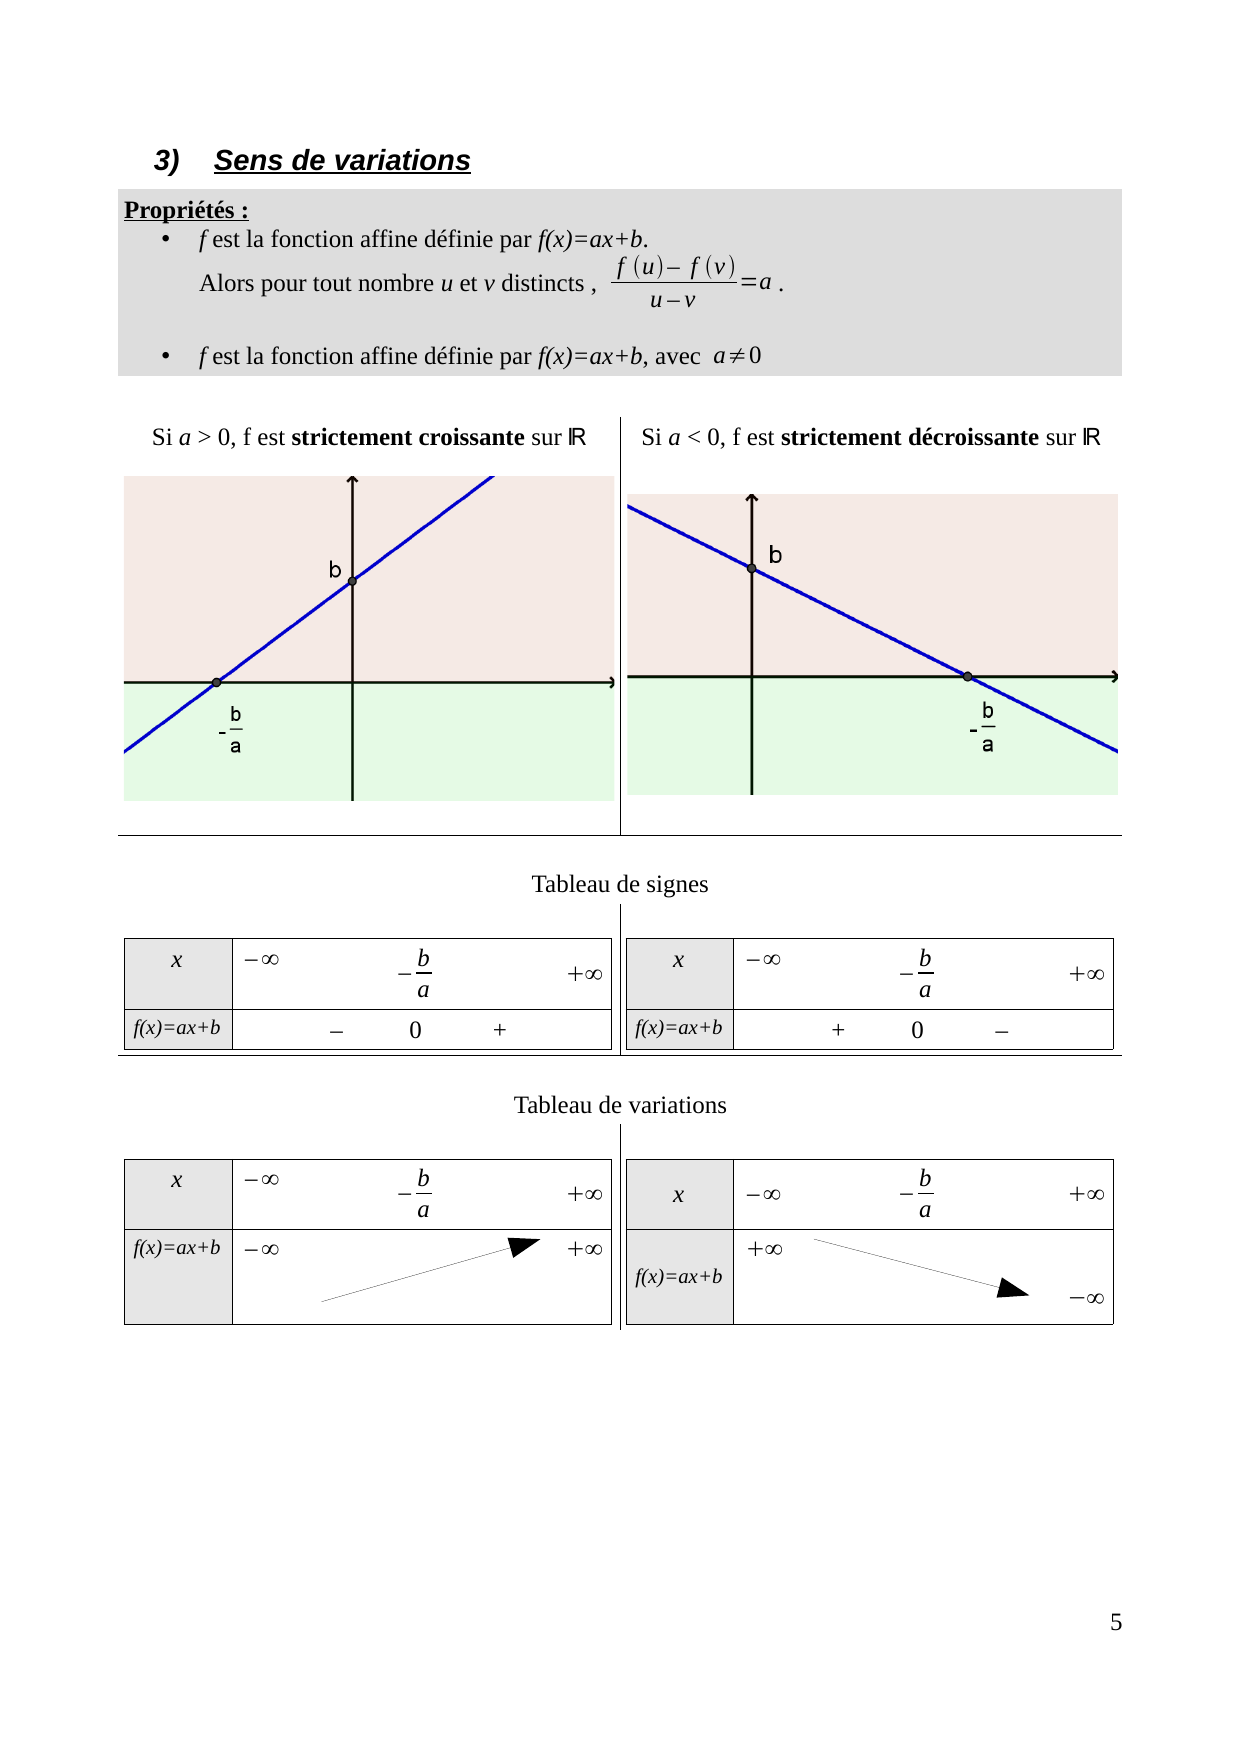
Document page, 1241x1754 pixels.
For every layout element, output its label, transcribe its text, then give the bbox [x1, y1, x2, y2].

table_header [446, 939, 553, 1009]
table_cell [734, 1010, 790, 1049]
table_cell [233, 1230, 288, 1324]
table_header [790, 1160, 887, 1229]
subtitle Sens de variations [153, 143, 1122, 177]
table_header [554, 939, 611, 1009]
table_cell [1055, 1230, 1113, 1324]
table_cell [233, 1010, 288, 1049]
table_header [734, 939, 790, 1009]
table_cell + [446, 1010, 553, 1049]
table_cell [790, 1230, 1055, 1324]
table_header [288, 939, 385, 1009]
table_cell 0 [385, 1010, 446, 1049]
table_cell Tableau de signes [118, 836, 1122, 904]
table_cell [734, 1230, 790, 1324]
table_header [554, 1160, 611, 1229]
table_header [1055, 939, 1113, 1009]
table_header Si a < 0, f est strictement décroissante sur ℝ [621, 417, 1122, 835]
table_header x [627, 1160, 733, 1229]
table_header x [627, 939, 733, 1009]
table_header x [125, 1160, 232, 1229]
table_header Si a > 0, f est strictement croissante sur ℝ [118, 417, 620, 835]
table_cell 0 [887, 1010, 948, 1049]
table_cell f(x)=ax+b [125, 1230, 232, 1324]
table_cell [118, 1124, 620, 1329]
table_header [385, 1160, 446, 1229]
table_cell [118, 904, 620, 1055]
table_header [887, 939, 948, 1009]
table_header [233, 1160, 288, 1229]
table_cell [1055, 1010, 1113, 1049]
table_cell + [790, 1010, 887, 1049]
table_cell [288, 1230, 553, 1324]
table_cell Tableau de variations [118, 1056, 1122, 1124]
table_cell f(x)=ax+b [125, 1010, 232, 1049]
table_header [446, 1160, 553, 1229]
table_cell [621, 904, 1122, 1055]
table_header Propriétés : f est la fonction affine définie par f(x)=ax+b. Alors pour tout nombre u et v distincts , . f est la fonction affine définie par f(x)=ax+b, avec [118, 189, 1122, 376]
table_header [734, 1160, 790, 1229]
table_cell [554, 1010, 611, 1049]
table_header [233, 939, 288, 1009]
table_cell f(x)=ax+b [627, 1230, 733, 1324]
table_header [887, 1160, 948, 1229]
table_cell f(x)=ax+b [627, 1010, 733, 1049]
table_header [1055, 1160, 1113, 1229]
table_header [385, 939, 446, 1009]
table_cell [621, 1124, 1122, 1329]
table_cell – [948, 1010, 1055, 1049]
table_cell – [288, 1010, 385, 1049]
table_header [948, 939, 1055, 1009]
table_header [790, 939, 887, 1009]
table_header x [125, 939, 232, 1009]
table_cell [554, 1230, 611, 1324]
table_header [288, 1160, 385, 1229]
table_header [948, 1160, 1055, 1229]
